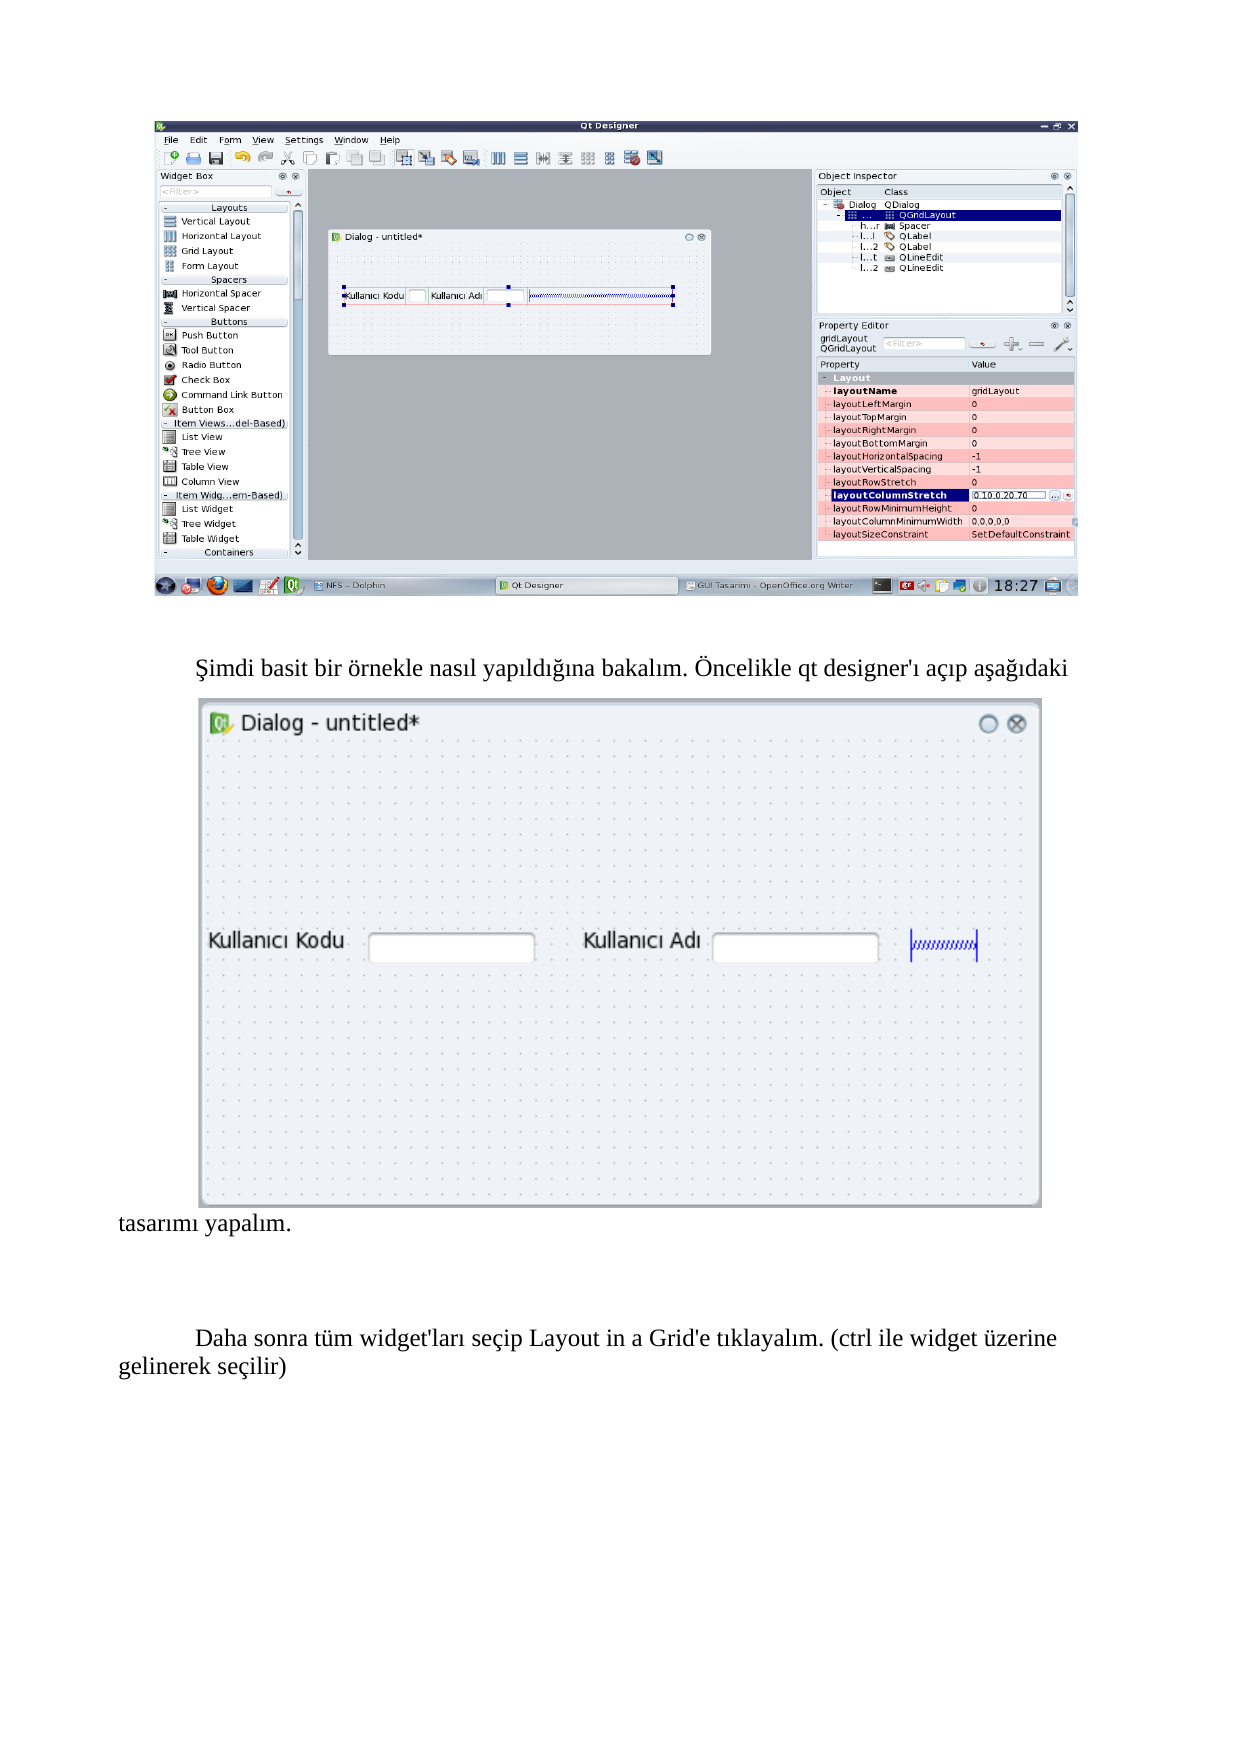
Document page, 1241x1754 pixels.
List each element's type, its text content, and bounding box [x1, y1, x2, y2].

text Daha sonra tüm widget'ları seçip Layout in a Grid'e tıklayalım. (ctrl ile widget üzerine gelinerek seçilir) [118, 1323, 1122, 1380]
picture [198, 698, 1042, 1208]
picture [154, 121, 1078, 596]
text Şimdi basit bir örnekle nasıl yapıldığına bakalım. Öncelikle qt designer'ı açıp aşağıdaki tasarımı yapalım. [118, 653, 1122, 1236]
